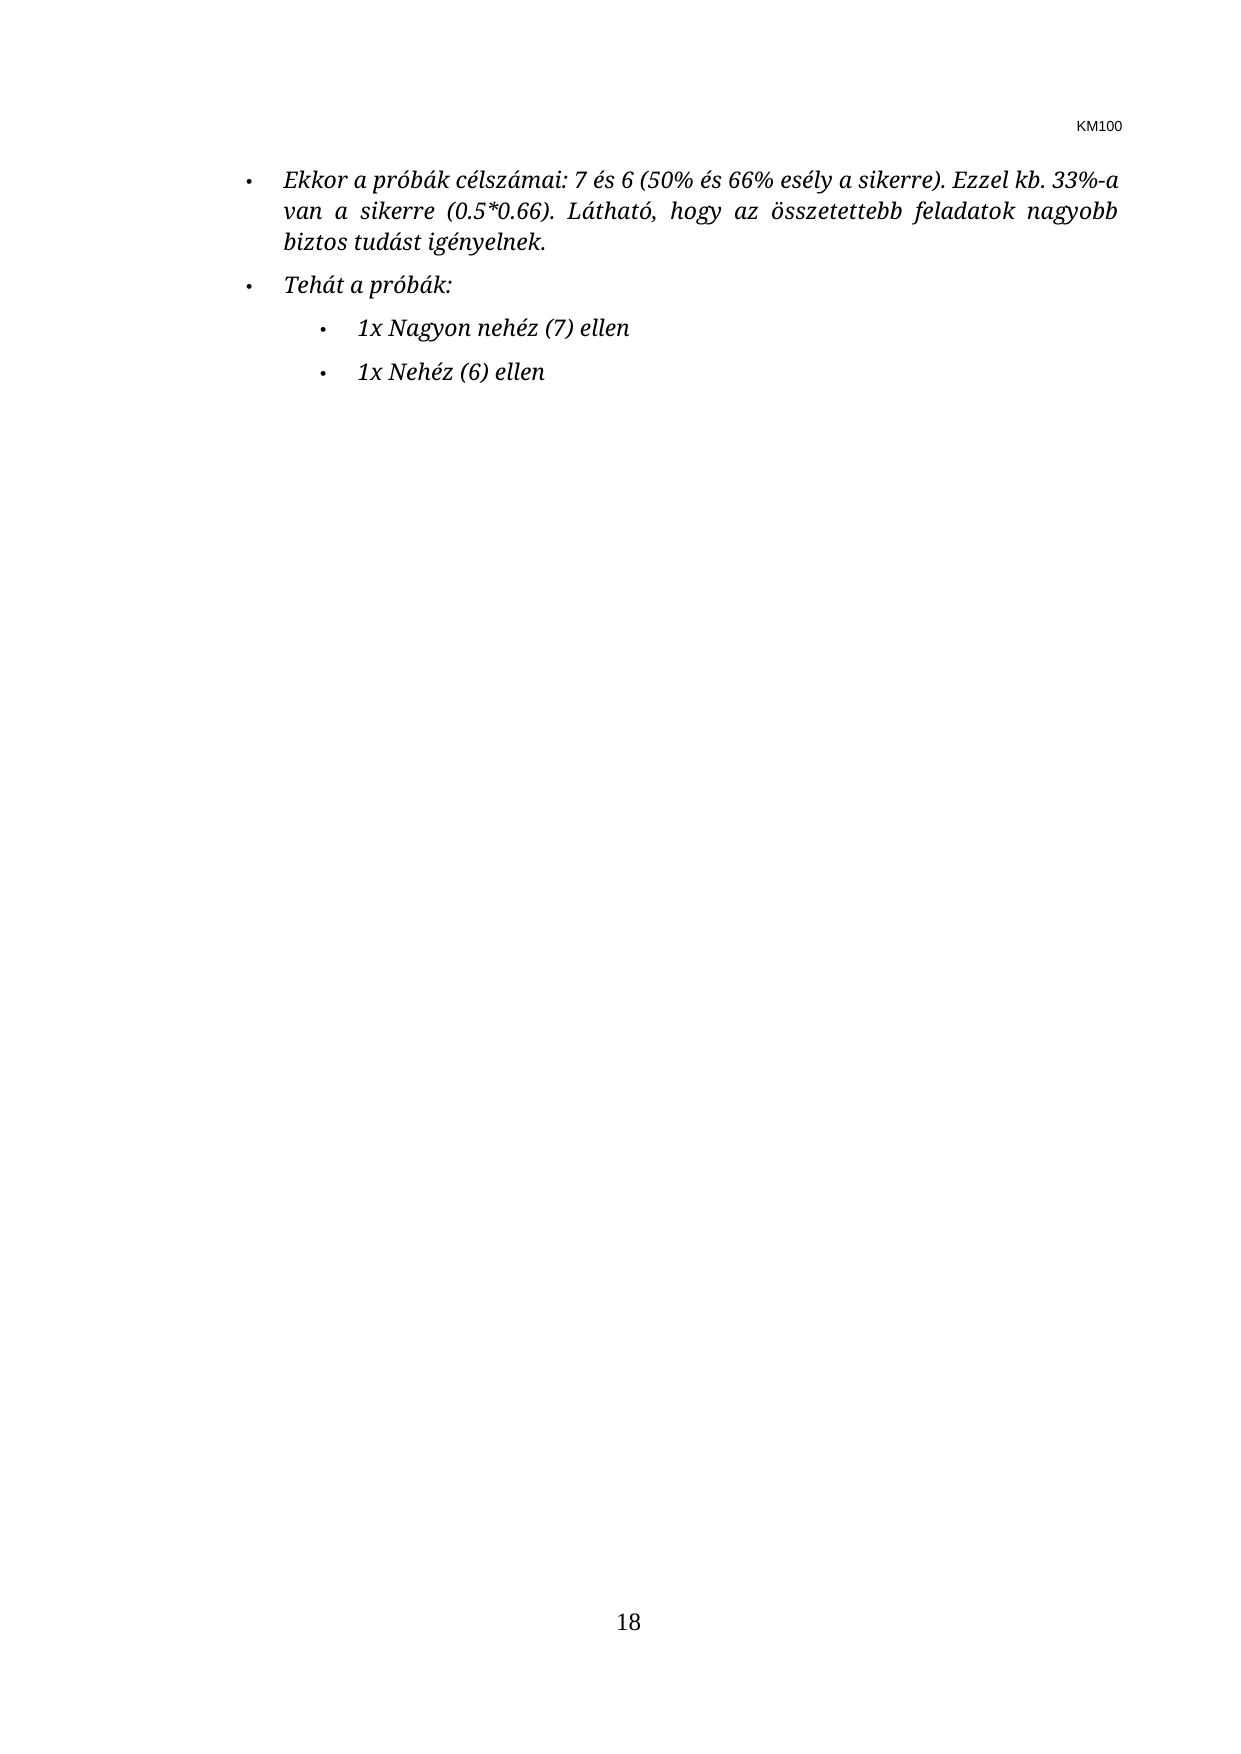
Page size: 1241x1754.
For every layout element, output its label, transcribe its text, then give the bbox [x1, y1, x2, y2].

list Ekkor a próbák célszámai: 7 és 6 (50% és 66% esély a sikerre). Ezzel kb. 33%-a van a sikerre (0.5*0.66). Látható, hogy az összetettebb feladatok nagyobb biztos tudást igényelnek. [246, 164, 1122, 258]
list 1x Nehéz (6) ellen [320, 355, 1122, 387]
list 1x Nagyon nehéz (7) ellen [320, 312, 1122, 344]
list Tehát a próbák: [246, 269, 1122, 301]
